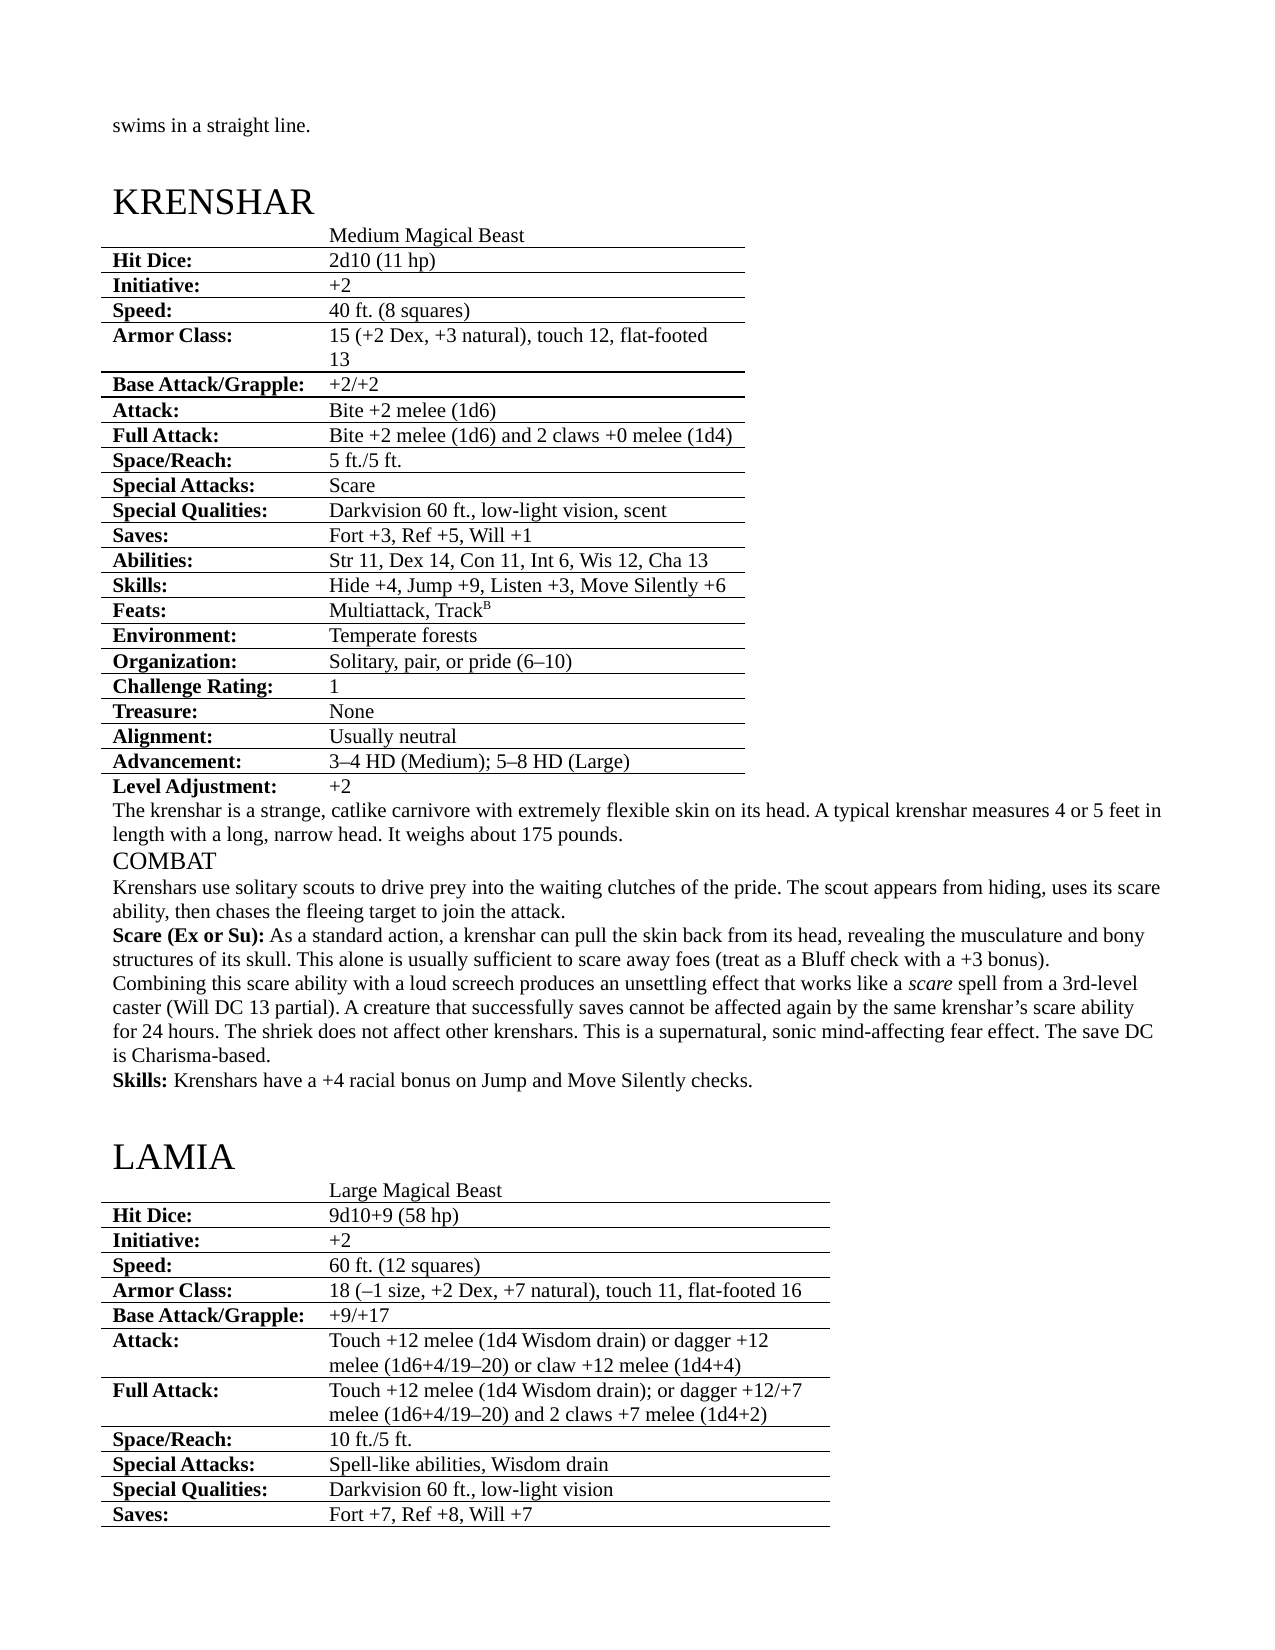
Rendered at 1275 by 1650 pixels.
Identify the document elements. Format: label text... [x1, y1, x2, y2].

table_cell Challenge Rating: [101, 674, 318, 698]
table_cell 60 ft. (12 squares) [318, 1253, 830, 1277]
table_cell +2 [318, 774, 745, 798]
text LAMIA [112, 1135, 1162, 1178]
table_cell Level Adjustment: [101, 774, 318, 798]
table_cell Advancement: [101, 749, 318, 773]
table_cell Full Attack: [101, 1378, 318, 1426]
table_cell Hit Dice: [101, 248, 318, 272]
table_cell Special Qualities: [101, 1477, 318, 1501]
table_header Medium Magical Beast [318, 223, 745, 247]
text Scare (Ex or Su): As a standard action, a krenshar can pull the skin back from its head, revealing the musculature and bony structures of its skull. This alone is usually sufficient to scare away foes (treat as a Bluff check with a +3 bonus). [112, 923, 1162, 971]
table_cell Darkvision 60 ft., low-light vision [318, 1477, 830, 1501]
table_cell 9d10+9 (58 hp) [318, 1203, 830, 1227]
table_cell Alignment: [101, 724, 318, 748]
text Combining this scare ability with a loud screech produces an unsettling effect that works like a scare spell from a 3rd-level caster (Will DC 13 partial). A creature that successfully saves cannot be affected again by the same krenshar’s scare ability for 24 hours. The shriek does not affect other krenshars. This is a supernatural, sonic mind-affecting fear effect. The save DC is Charisma-based. [112, 971, 1162, 1067]
table_cell Multiattack, TrackB [318, 598, 745, 622]
table_cell Hit Dice: [101, 1203, 318, 1227]
table_cell Base Attack/Grapple: [101, 373, 318, 396]
table_cell +2/+2 [318, 373, 745, 396]
table_cell 5 ft./5 ft. [318, 448, 745, 472]
table_cell 1 [318, 674, 745, 698]
table_cell Speed: [101, 1253, 318, 1277]
table_cell +2 [318, 273, 745, 297]
text COMBAT [112, 846, 1162, 875]
table_cell None [318, 699, 745, 723]
table_cell Solitary, pair, or pride (6–10) [318, 649, 745, 673]
table_cell Skills: [101, 573, 318, 597]
table_cell Space/Reach: [101, 448, 318, 472]
table_cell Fort +7, Ref +8, Will +7 [318, 1502, 830, 1526]
text Skills: Krenshars have a +4 racial bonus on Jump and Move Silently checks. [112, 1067, 1162, 1092]
table_cell Speed: [101, 298, 318, 322]
table_cell Space/Reach: [101, 1427, 318, 1451]
text swims in a straight line. [112, 112, 1162, 137]
table_header Large Magical Beast [318, 1178, 830, 1202]
table_cell Hide +4, Jump +9, Listen +3, Move Silently +6 [318, 573, 745, 597]
table_cell Darkvision 60 ft., low-light vision, scent [318, 498, 745, 522]
table_cell Base Attack/Grapple: [101, 1303, 318, 1327]
table_cell Special Qualities: [101, 498, 318, 522]
table_cell Saves: [101, 1502, 318, 1526]
table_cell Touch +12 melee (1d4 Wisdom drain); or dagger +12/+7 melee (1d6+4/19–20) and 2 claws +7 melee (1d4+2) [318, 1378, 830, 1426]
subtitle KRENSHAR [112, 180, 1162, 223]
table_header [101, 223, 318, 247]
table_cell +9/+17 [318, 1303, 830, 1327]
table_cell Attack: [101, 1329, 318, 1377]
table_cell Armor Class: [101, 323, 318, 371]
table_cell Touch +12 melee (1d4 Wisdom drain) or dagger +12 melee (1d6+4/19–20) or claw +12 melee (1d4+4) [318, 1329, 830, 1377]
table_cell Organization: [101, 649, 318, 673]
table_cell Bite +2 melee (1d6) and 2 claws +0 melee (1d4) [318, 423, 745, 447]
table_cell 40 ft. (8 squares) [318, 298, 745, 322]
text Krenshars use solitary scouts to drive prey into the waiting clutches of the pride. The scout appears from hiding, uses its scare ability, then chases the fleeing target to join the attack. [112, 875, 1162, 923]
table_cell Special Attacks: [101, 1452, 318, 1476]
table_cell Spell-like abilities, Wisdom drain [318, 1452, 830, 1476]
table_cell Usually neutral [318, 724, 745, 748]
table_cell Initiative: [101, 273, 318, 297]
table_cell 15 (+2 Dex, +3 natural), touch 12, flat-footed 13 [318, 323, 745, 371]
table_cell Feats: [101, 598, 318, 622]
table_cell Bite +2 melee (1d6) [318, 398, 745, 422]
table_cell 3–4 HD (Medium); 5–8 HD (Large) [318, 749, 745, 773]
table_cell Scare [318, 473, 745, 497]
table_cell Full Attack: [101, 423, 318, 447]
table_cell Treasure: [101, 699, 318, 723]
table_cell Abilities: [101, 548, 318, 572]
table_cell Saves: [101, 523, 318, 547]
table_cell Armor Class: [101, 1278, 318, 1302]
table_cell Temperate forests [318, 624, 745, 647]
table_cell 18 (–1 size, +2 Dex, +7 natural), touch 11, flat-footed 16 [318, 1278, 830, 1302]
table_cell +2 [318, 1228, 830, 1252]
table_cell Special Attacks: [101, 473, 318, 497]
table_cell Fort +3, Ref +5, Will +1 [318, 523, 745, 547]
table_header [101, 1178, 318, 1202]
table_cell Str 11, Dex 14, Con 11, Int 6, Wis 12, Cha 13 [318, 548, 745, 572]
text The krenshar is a strange, catlike carnivore with extremely flexible skin on its head. A typical krenshar measures 4 or 5 feet in length with a long, narrow head. It weighs about 175 pounds. [112, 798, 1162, 846]
table_cell 2d10 (11 hp) [318, 248, 745, 272]
table_cell Environment: [101, 624, 318, 647]
table_cell Attack: [101, 398, 318, 422]
table_cell Initiative: [101, 1228, 318, 1252]
table_cell 10 ft./5 ft. [318, 1427, 830, 1451]
